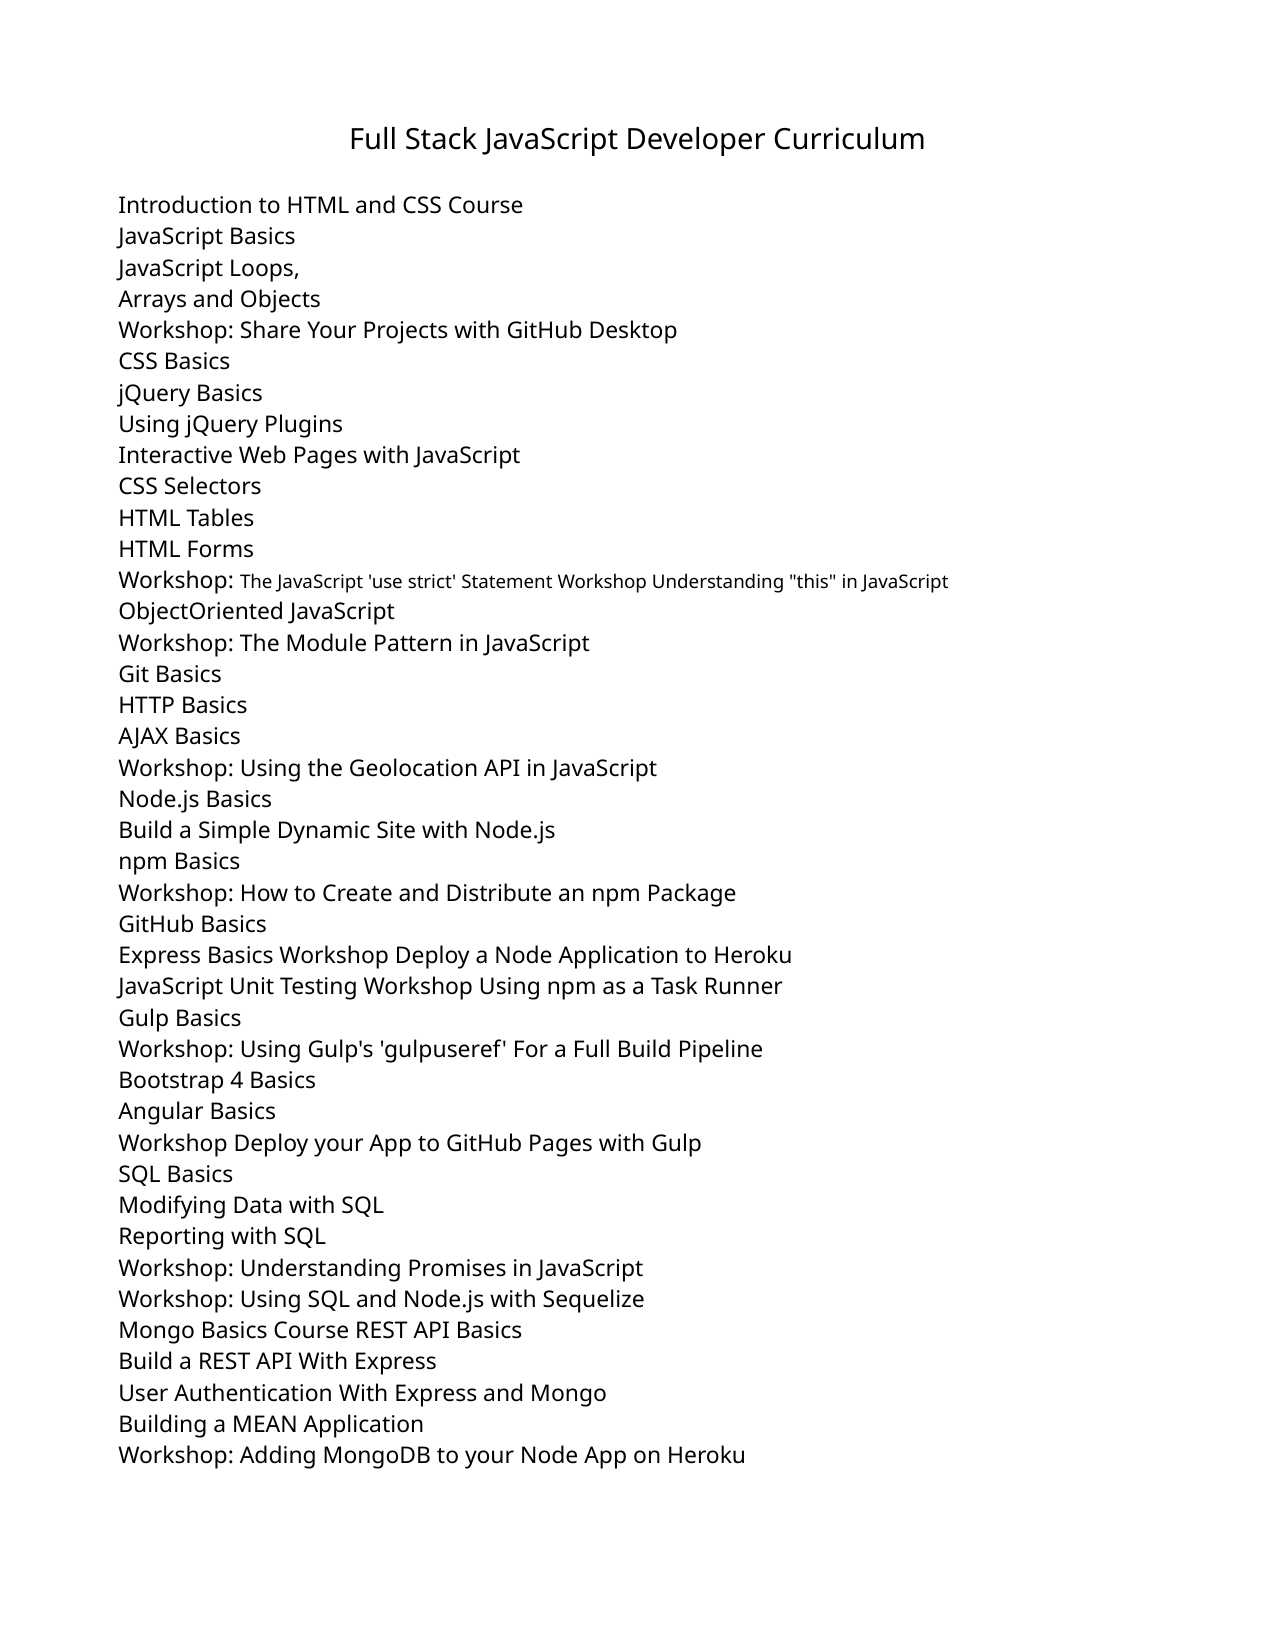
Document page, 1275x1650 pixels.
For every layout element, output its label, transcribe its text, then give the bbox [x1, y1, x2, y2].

text Introduction to HTML and CSS Course [118, 189, 1157, 220]
text Arrays and Objects [118, 283, 1157, 314]
text Bootstrap 4 Basics [118, 1064, 1157, 1095]
text GitHub Basics [118, 908, 1157, 939]
text User Authentication With Express and Mongo [118, 1377, 1157, 1408]
text jQuery Basics [118, 377, 1157, 408]
text Workshop: Using SQL and Node.js with Sequelize [118, 1283, 1157, 1314]
text Full Stack JavaScript Developer Curriculum [118, 118, 1157, 158]
text CSS Basics [118, 345, 1157, 377]
text HTTP Basics [118, 689, 1157, 720]
text HTML Tables [118, 502, 1157, 533]
text Build a REST API With Express [118, 1345, 1157, 1377]
text Node.js Basics [118, 783, 1157, 814]
text Express Basics Workshop Deploy a Node Application to Heroku [118, 939, 1157, 970]
text Workshop: Share Your Projects with GitHub Desktop [118, 314, 1157, 345]
text Reporting with SQL [118, 1220, 1157, 1252]
text Build a Simple Dynamic Site with Node.js [118, 814, 1157, 845]
text Object­Oriented JavaScript [118, 595, 1157, 627]
text npm Basics [118, 845, 1157, 877]
text Using jQuery Plugins [118, 408, 1157, 439]
text Workshop: Using the Geolocation API in JavaScript [118, 752, 1157, 783]
text Workshop: Adding MongoDB to your Node App on Heroku [118, 1439, 1157, 1470]
text Workshop: The Module Pattern in JavaScript [118, 627, 1157, 658]
text JavaScript Basics [118, 220, 1157, 252]
text JavaScript Unit Testing Workshop Using npm as a Task Runner [118, 970, 1157, 1002]
text Workshop Deploy your App to GitHub Pages with Gulp [118, 1127, 1157, 1158]
text JavaScript Loops, [118, 252, 1157, 283]
text Workshop: The JavaScript 'use strict' Statement Workshop Understanding "this" in JavaScript [118, 564, 1157, 595]
text CSS Selectors [118, 470, 1157, 502]
text HTML Forms [118, 533, 1157, 564]
text AJAX Basics [118, 720, 1157, 752]
text Workshop: Using Gulp's 'gulp­useref' For a Full Build Pipeline [118, 1033, 1157, 1064]
text SQL Basics [118, 1158, 1157, 1189]
text Workshop: How to Create and Distribute an npm Package [118, 877, 1157, 908]
text Workshop: Understanding Promises in JavaScript [118, 1252, 1157, 1283]
text Modifying Data with SQL [118, 1189, 1157, 1220]
text Building a MEAN Application [118, 1408, 1157, 1439]
text Mongo Basics Course REST API Basics [118, 1314, 1157, 1345]
text Git Basics [118, 658, 1157, 689]
text Interactive Web Pages with JavaScript [118, 439, 1157, 470]
text Angular Basics [118, 1095, 1157, 1127]
text Gulp Basics [118, 1002, 1157, 1033]
